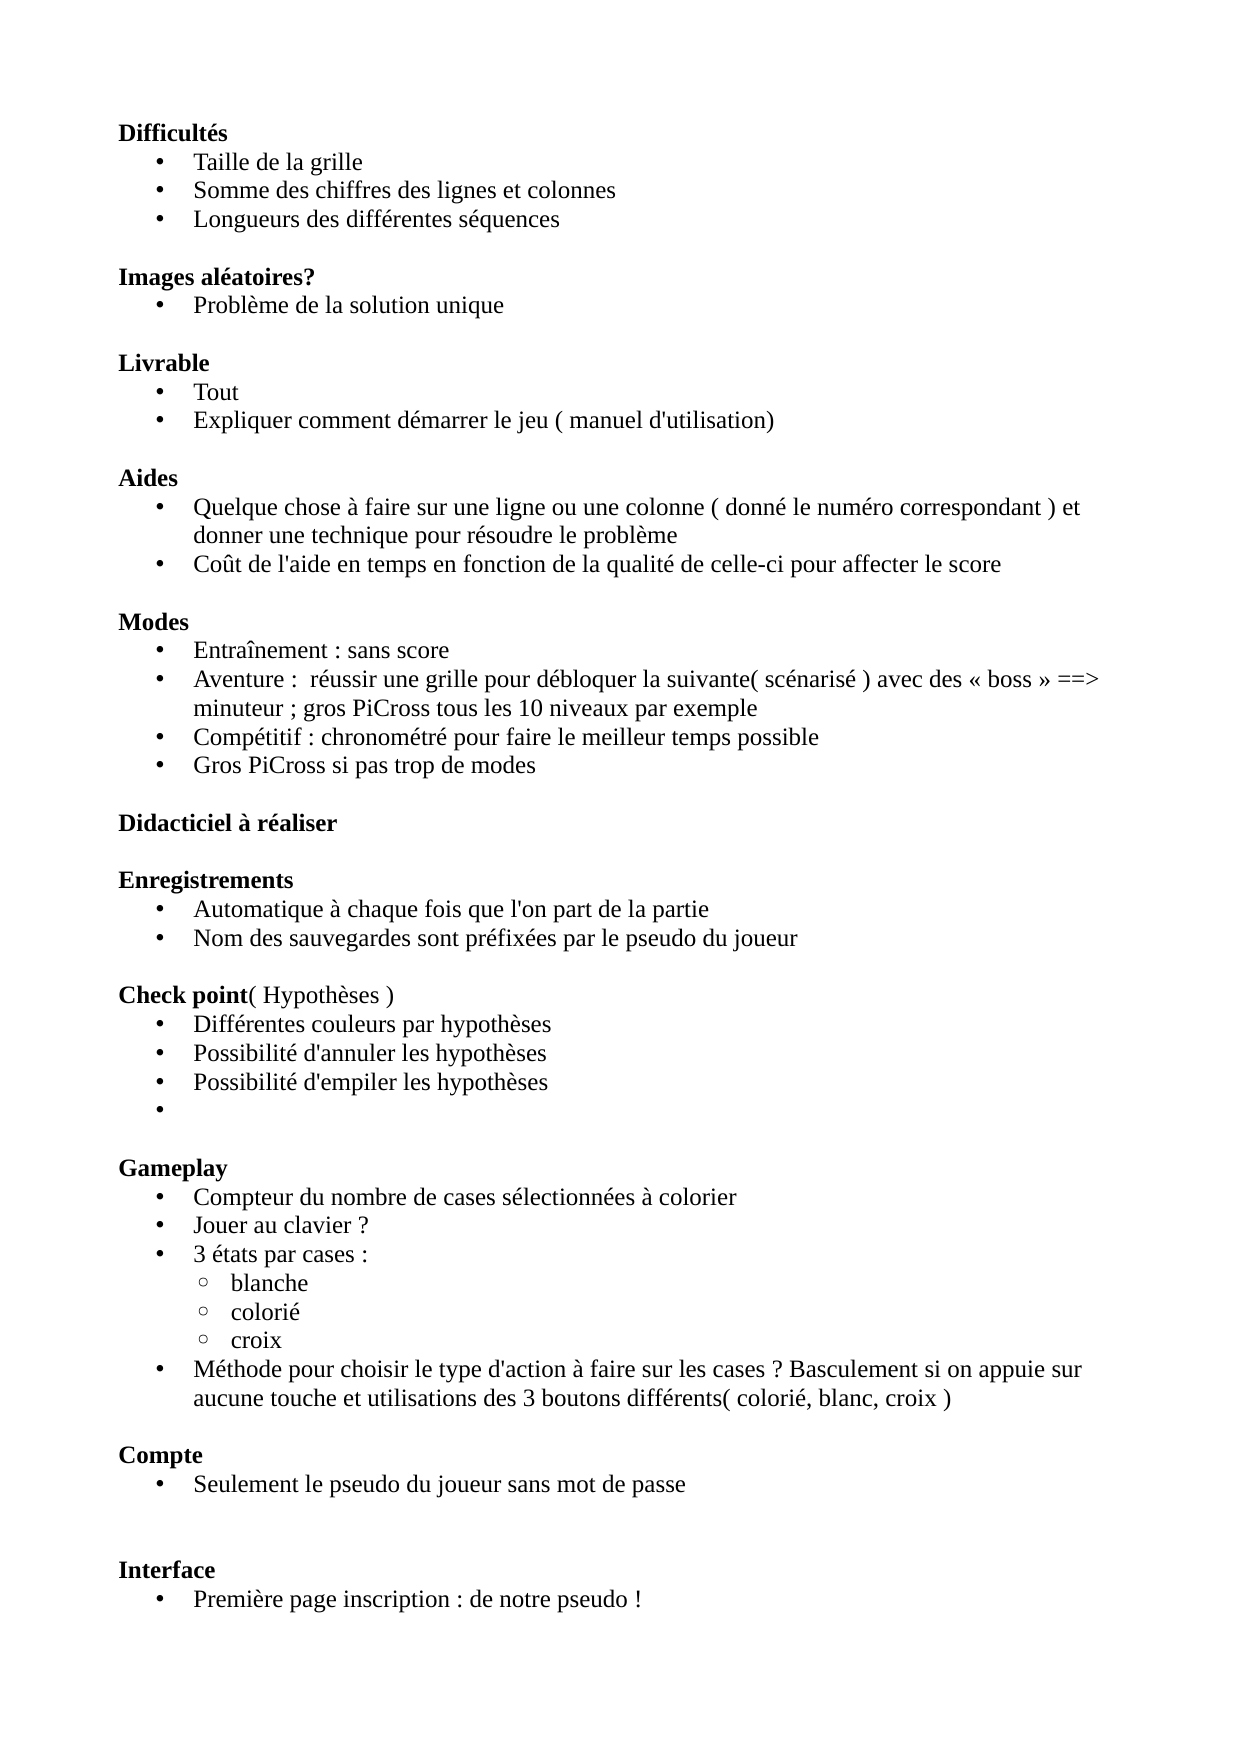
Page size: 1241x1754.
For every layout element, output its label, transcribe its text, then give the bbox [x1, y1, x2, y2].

list Entraînement : sans score [156, 636, 1122, 664]
text Check point( Hypothèses ) [118, 981, 1122, 1009]
text Difficultés [118, 118, 1122, 147]
list colorié [193, 1297, 1122, 1326]
list Seulement le pseudo du joueur sans mot de passe [156, 1469, 1122, 1498]
list Automatique à chaque fois que l'on part de la partie [156, 894, 1122, 923]
list Possibilité d'annuler les hypothèses [156, 1038, 1122, 1067]
list Compteur du nombre de cases sélectionnées à colorier [156, 1182, 1122, 1211]
list croix [193, 1326, 1122, 1354]
list Possibilité d'empiler les hypothèses [156, 1067, 1122, 1096]
text Gameplay [118, 1153, 1122, 1182]
list Quelque chose à faire sur une ligne ou une colonne ( donné le numéro correspondant ) et donner une technique pour résoudre le problème [156, 492, 1122, 549]
list Différentes couleurs par hypothèses [156, 1009, 1122, 1038]
text Enregistrements [118, 866, 1122, 894]
list Tout [156, 377, 1122, 406]
list Expliquer comment démarrer le jeu ( manuel d'utilisation) [156, 406, 1122, 434]
text Images aléatoires? [118, 262, 1122, 291]
list Somme des chiffres des lignes et colonnes [156, 176, 1122, 204]
text Livrable [118, 348, 1122, 377]
list Longueurs des différentes séquences [156, 204, 1122, 233]
list Compétitif : chronométré pour faire le meilleur temps possible [156, 722, 1122, 751]
list Méthode pour choisir le type d'action à faire sur les cases ? Basculement si on appuie sur aucune touche et utilisations des 3 boutons différents( colorié, blanc, croix ) [156, 1354, 1122, 1412]
list blanche [193, 1268, 1122, 1297]
text Didacticiel à réaliser [118, 808, 1122, 837]
text Interface [118, 1556, 1122, 1584]
text Compte [118, 1441, 1122, 1469]
text Aides [118, 463, 1122, 492]
list Taille de la grille [156, 147, 1122, 176]
list Gros PiCross si pas trop de modes [156, 751, 1122, 779]
list 3 états par cases : [156, 1239, 1122, 1268]
text Modes [118, 607, 1122, 636]
list Jouer au clavier ? [156, 1211, 1122, 1239]
list Première page inscription : de notre pseudo ! [156, 1584, 1122, 1613]
list Coût de l'aide en temps en fonction de la qualité de celle-ci pour affecter le score [156, 549, 1122, 578]
list Problème de la solution unique [156, 291, 1122, 319]
list Aventure : réussir une grille pour débloquer la suivante( scénarisé ) avec des « boss » ==> minuteur ; gros PiCross tous les 10 niveaux par exemple [156, 664, 1122, 722]
list Nom des sauvegardes sont préfixées par le pseudo du joueur [156, 923, 1122, 952]
